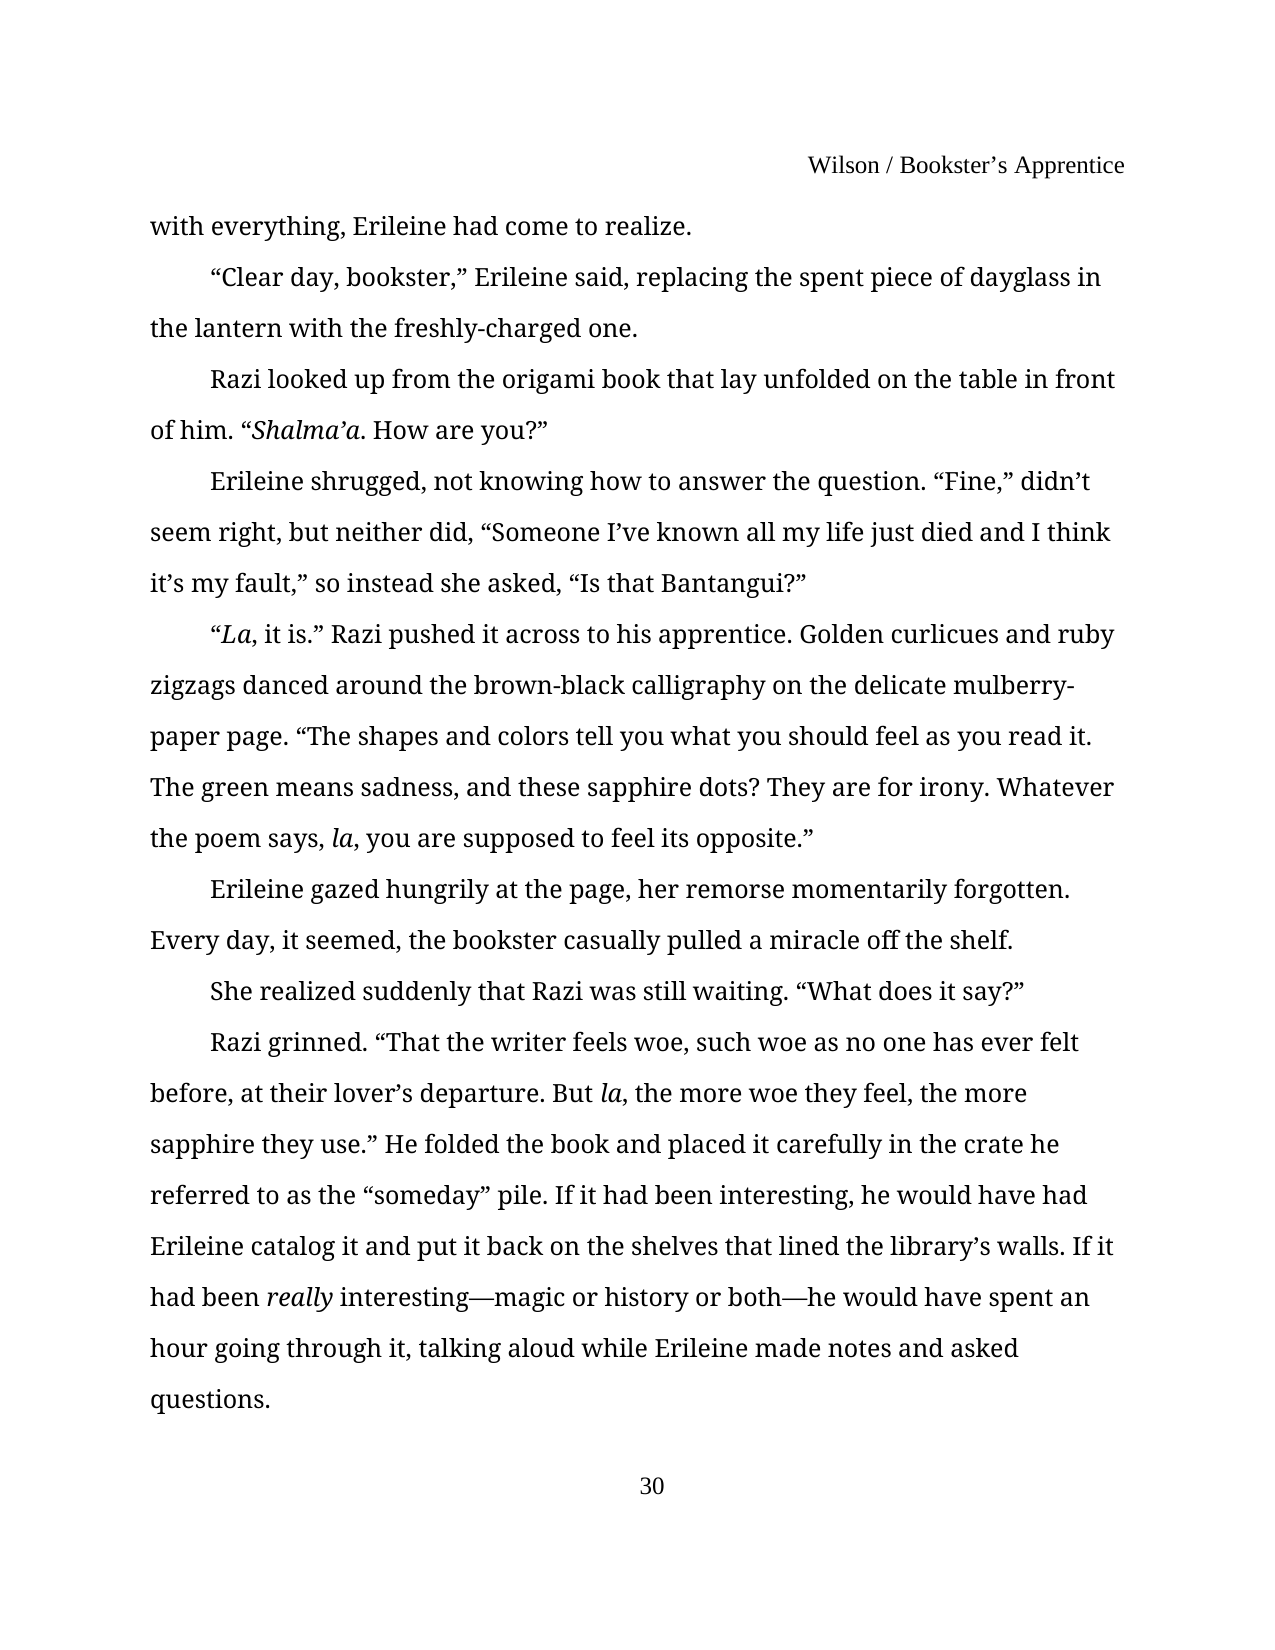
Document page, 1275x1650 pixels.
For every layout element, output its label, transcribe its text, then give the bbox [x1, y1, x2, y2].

text with everything, Erileine had come to realize. [150, 208, 1125, 242]
text “Clear day, bookster,” Erileine said, replacing the spent piece of dayglass in the lantern with the freshly-charged one. [150, 259, 1125, 344]
text Erileine gazed hungrily at the page, her remorse momentarily forgotten. Every day, it seemed, the bookster casually pulled a miracle off the shelf. [150, 872, 1125, 957]
text Razi looked up from the origami book that lay unfolded on the table in front of him. “Shalma’a. How are you?” [150, 361, 1125, 446]
text She realized suddenly that Razi was still waiting. “What does it say?” [150, 974, 1125, 1008]
text Razi grinned. “That the writer feels woe, such woe as no one has ever felt before, at their lover’s departure. But la, the more woe they feel, the more sapphire they use.” He folded the book and placed it carefully in the crate he referred to as the “someday” pile. If it had been interesting, he would have had Erileine catalog it and put it back on the shelves that lined the library’s walls. If it had been really interesting—magic or history or both—he would have spent an hour going through it, talking aloud while Erileine made notes and asked questions. [150, 1025, 1125, 1416]
text “La, it is.” Razi pushed it across to his apprentice. Golden curlicues and ruby zigzags danced around the brown-black calligraphy on the delicate mulberry-paper page. “The shapes and colors tell you what you should feel as you read it. The green means sadness, and these sapphire dots? They are for irony. Whatever the poem says, la, you are supposed to feel its opposite.” [150, 617, 1125, 855]
text Erileine shrugged, not knowing how to answer the question. “Fine,” didn’t seem right, but neither did, “Someone I’ve known all my life just died and I think it’s my fault,” so instead she asked, “Is that Bantangui?” [150, 463, 1125, 599]
